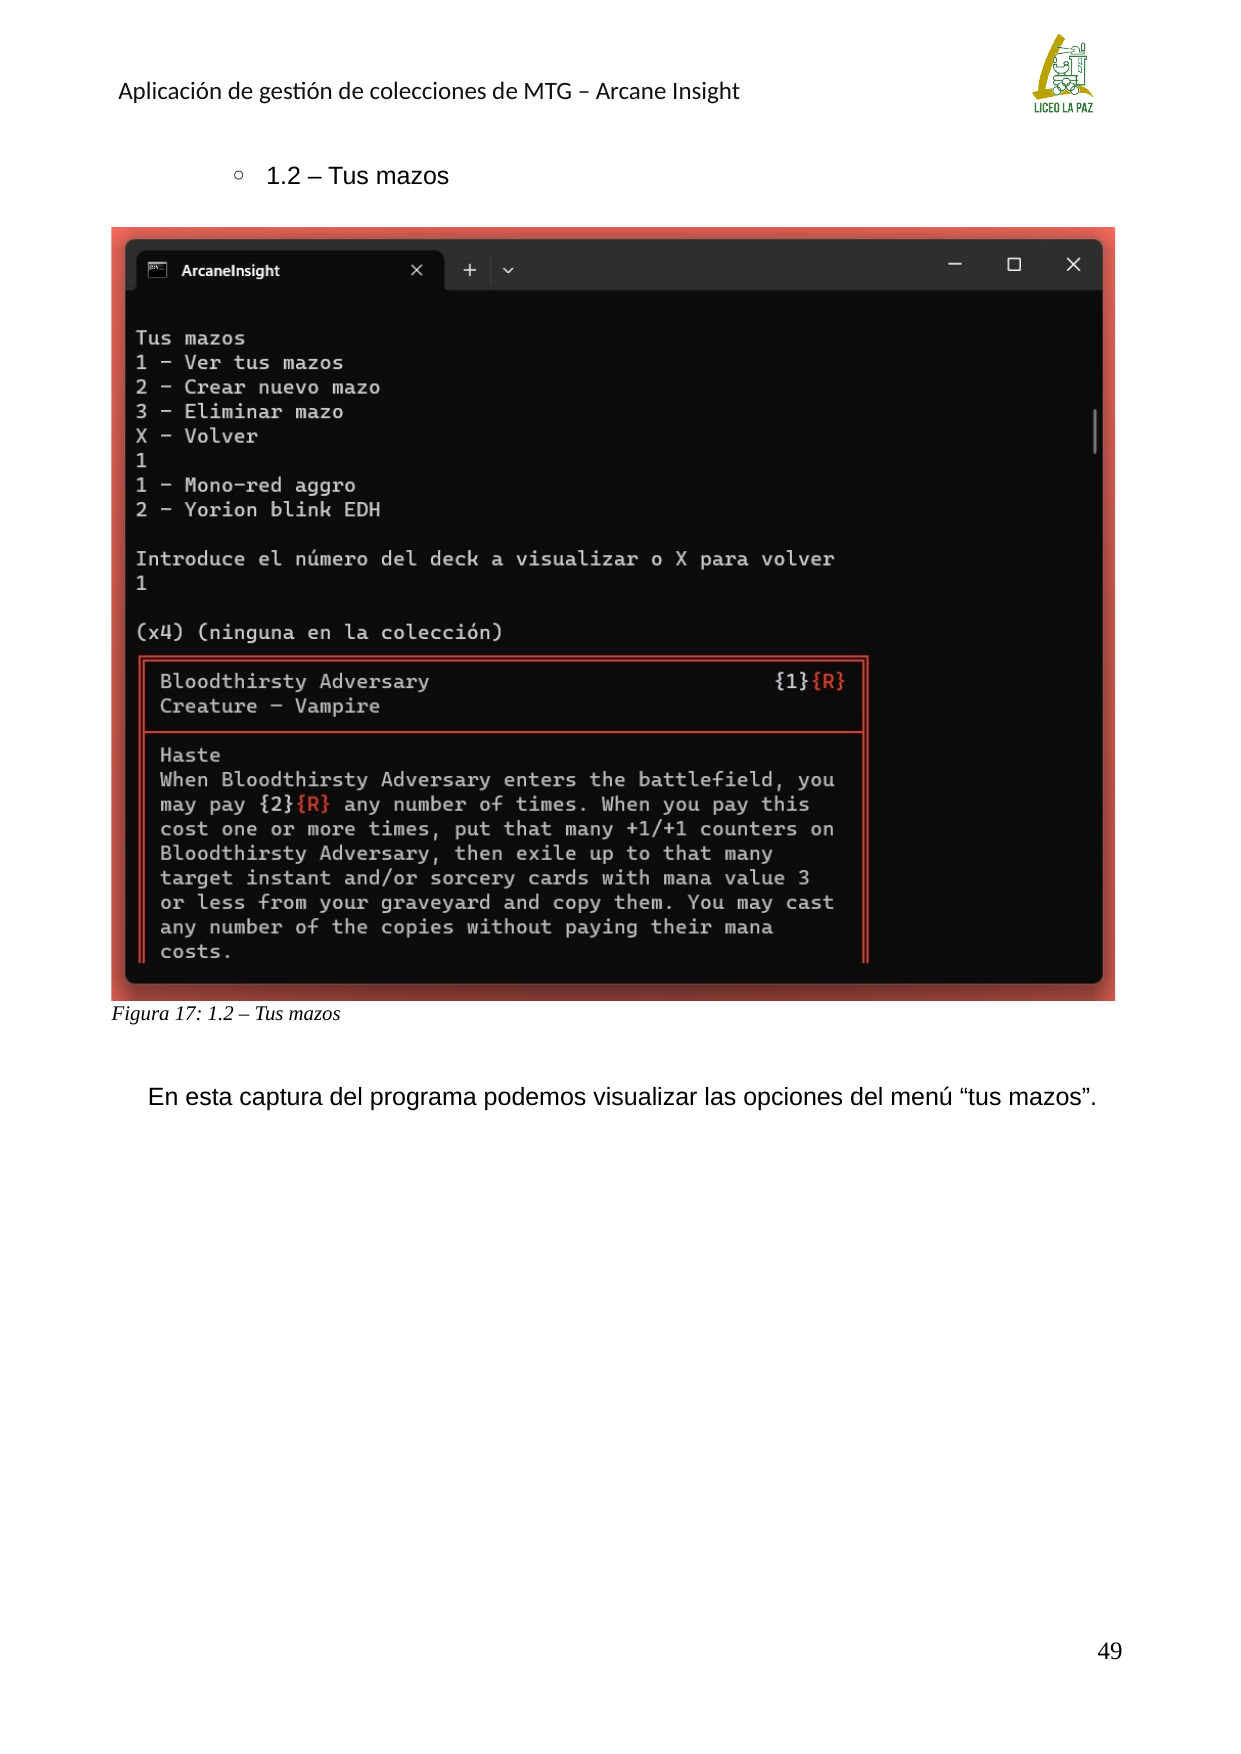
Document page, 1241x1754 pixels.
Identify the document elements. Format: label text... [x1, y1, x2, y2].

list 1.2 – Tus mazos [228, 161, 1122, 190]
text Figura 17: 1.2 – Tus mazos [111, 1001, 1115, 1024]
picture [111, 227, 1116, 1001]
picture [1025, 26, 1100, 121]
text En esta captura del programa podemos visualizar las opciones del menú “tus mazos”. [118, 1082, 1122, 1111]
